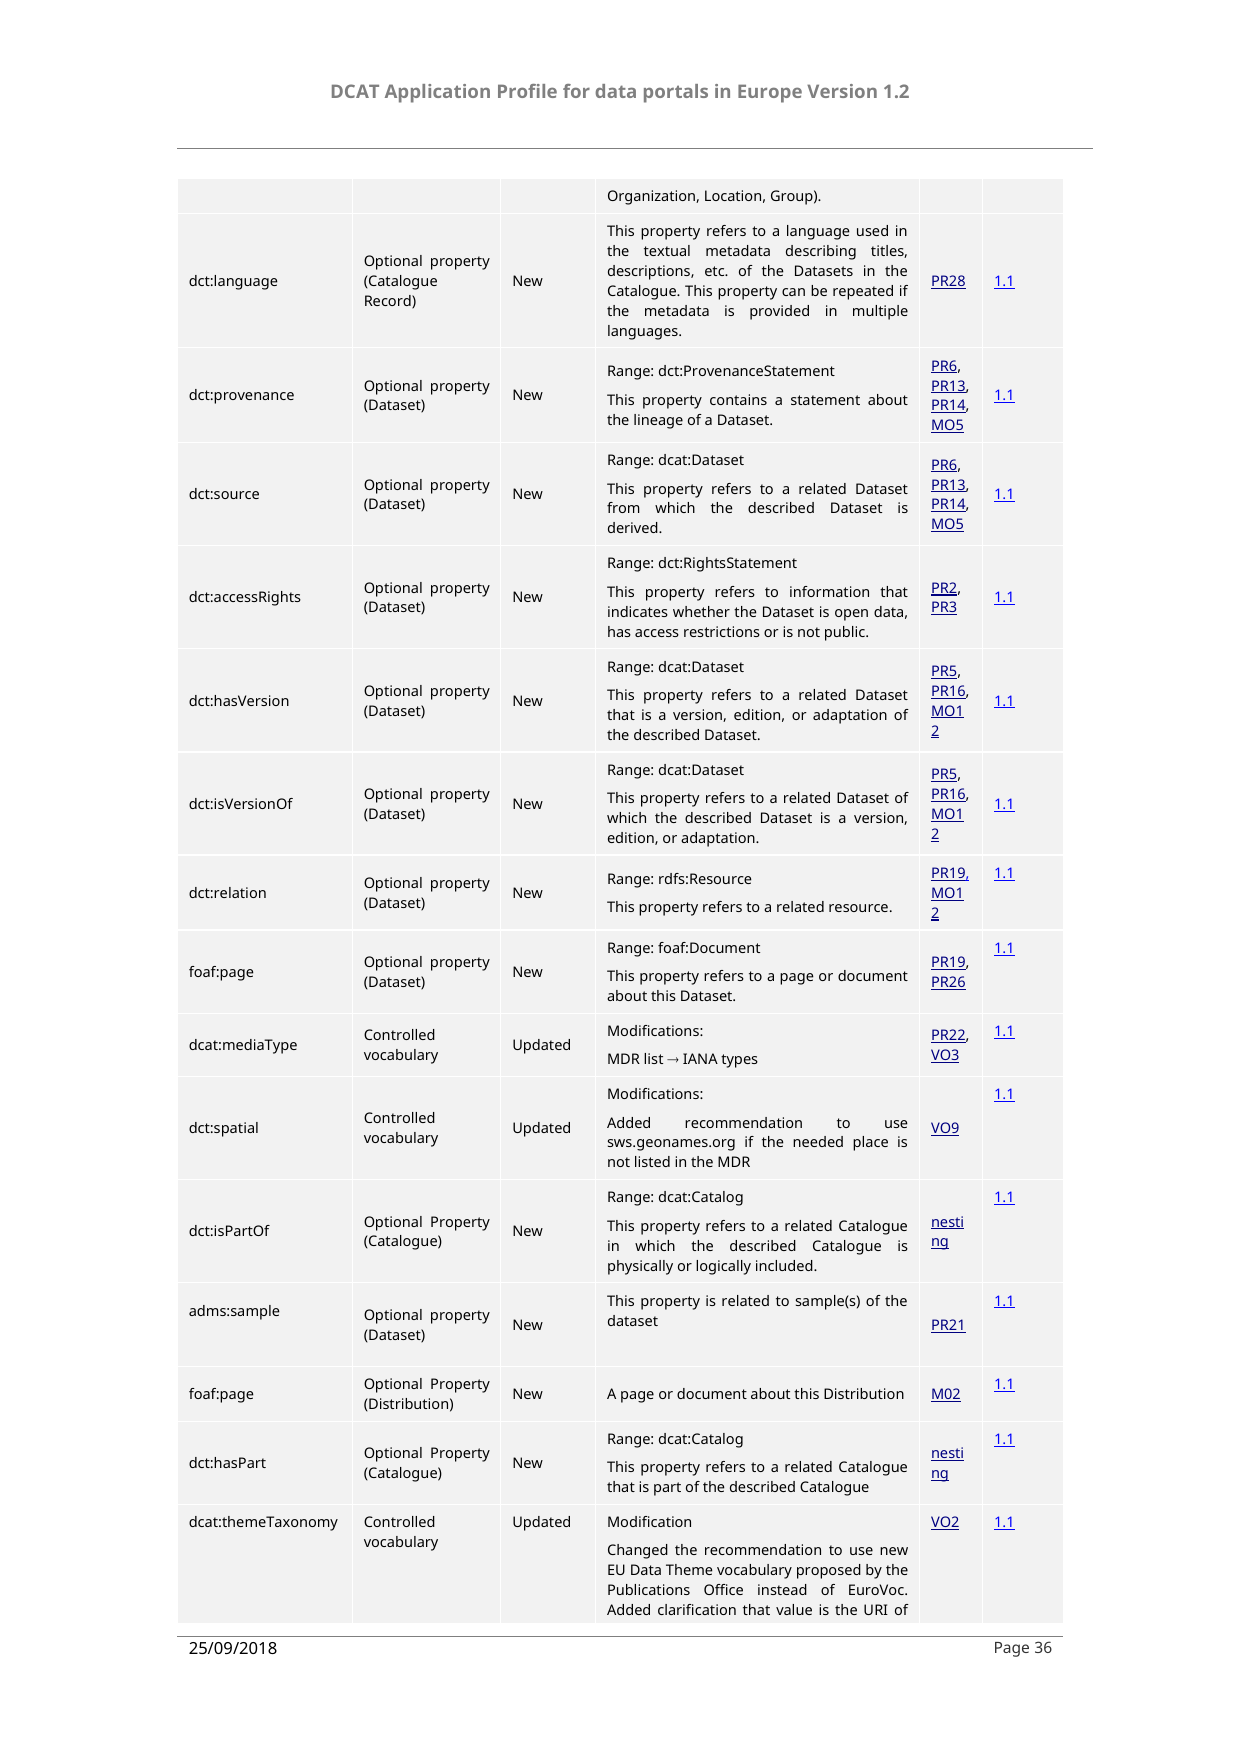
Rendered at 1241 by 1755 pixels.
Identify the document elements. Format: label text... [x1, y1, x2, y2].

table_cell adms:sample [178, 1283, 352, 1366]
table_cell [178, 179, 352, 213]
table_cell Modification Changed the recommendation to use new EU Data Theme vocabulary proposed by the Publications Office instead of EuroVoc. Added clarification that value is the URI of [596, 1505, 919, 1623]
table_cell 1.1 [983, 1367, 1063, 1421]
table_cell Optional property (Dataset) [353, 443, 500, 545]
table_cell dcat:themeTaxonomy [178, 1505, 352, 1623]
table_cell PR5, PR16, MO12 [920, 753, 982, 854]
table_cell This property refers to a language used in the textual metadata describing titles, descriptions, etc. of the Datasets in the Catalogue. This property can be repeated if the metadata is provided in multiple languages. [596, 214, 919, 347]
table_cell Optional Property (Catalogue) [353, 1422, 500, 1504]
table_cell A page or document about this Distribution [596, 1367, 919, 1421]
table_cell 1.1 [983, 214, 1063, 347]
table_cell Organization, Location, Group). [596, 179, 919, 213]
table_cell dct:hasPart [178, 1422, 352, 1504]
table_cell New [501, 856, 595, 929]
table_cell New [501, 1367, 595, 1421]
table_cell Optional property (Dataset) [353, 1283, 500, 1366]
table_cell PR22, VO3 [920, 1014, 982, 1076]
table_cell Optional property (Dataset) [353, 649, 500, 751]
table_cell New [501, 753, 595, 854]
table_cell dct:hasVersion [178, 649, 352, 751]
table_cell [983, 179, 1063, 213]
table_cell Modifications: MDR list  IANA types [596, 1014, 919, 1076]
table_cell PR19, MO12 [920, 856, 982, 929]
table_cell New [501, 1422, 595, 1504]
table_cell dct:accessRights [178, 546, 352, 648]
table_cell 1.1 [983, 1422, 1063, 1504]
table_cell [353, 179, 500, 213]
table_cell M02 [920, 1367, 982, 1421]
table_cell 1.1 [983, 753, 1063, 854]
table_cell PR19, PR26 [920, 931, 982, 1013]
table_cell Modifications: Added recommendation to use sws.geonames.org if the needed place is not listed in the MDR [596, 1077, 919, 1179]
table_cell [920, 179, 982, 213]
table_cell 1.1 [983, 1014, 1063, 1076]
table_cell Optional property (Dataset) [353, 856, 500, 929]
table_cell 1.1 [983, 1505, 1063, 1623]
table_cell Range: dct:RightsStatement This property refers to information that indicates whether the Dataset is open data, has access restrictions or is not public. [596, 546, 919, 648]
table_cell nesting [920, 1422, 982, 1504]
table_cell New [501, 931, 595, 1013]
table_cell Updated [501, 1014, 595, 1076]
table_cell dct:source [178, 443, 352, 545]
table_cell dct:spatial [178, 1077, 352, 1179]
table_cell Controlled vocabulary [353, 1505, 500, 1623]
table_cell New [501, 214, 595, 347]
table_cell New [501, 443, 595, 545]
table_cell 1.1 [983, 931, 1063, 1013]
table_cell New [501, 1283, 595, 1366]
table_cell 1.1 [983, 546, 1063, 648]
table_cell VO9 [920, 1077, 982, 1179]
table_cell PR21 [920, 1283, 982, 1366]
table_cell PR6, PR13, PR14, MO5 [920, 348, 982, 442]
table_cell New [501, 546, 595, 648]
table_cell New [501, 1180, 595, 1282]
table_cell Controlled vocabulary [353, 1014, 500, 1076]
table_cell foaf:page [178, 1367, 352, 1421]
table_cell [501, 179, 595, 213]
table_cell 1.1 [983, 1180, 1063, 1282]
table_cell Updated [501, 1077, 595, 1179]
table_cell Range: rdfs:Resource This property refers to a related resource. [596, 856, 919, 929]
table_cell Optional property (Dataset) [353, 753, 500, 854]
table_cell foaf:page [178, 931, 352, 1013]
table_cell Optional property (Dataset) [353, 931, 500, 1013]
table_cell dct:isVersionOf [178, 753, 352, 854]
table_cell New [501, 649, 595, 751]
table_cell 1.1 [983, 443, 1063, 545]
table_cell 1.1 [983, 856, 1063, 929]
table_cell dcat:mediaType [178, 1014, 352, 1076]
table_cell Range: dcat:Catalog This property refers to a related Catalogue in which the described Catalogue is physically or logically included. [596, 1180, 919, 1282]
table_cell dct:language [178, 214, 352, 347]
table_cell Range: foaf:Document This property refers to a page or document about this Dataset. [596, 931, 919, 1013]
table_cell PR2, PR3 [920, 546, 982, 648]
table_cell VO2 [920, 1505, 982, 1623]
table_cell dct:provenance [178, 348, 352, 442]
table_cell PR5, PR16, MO12 [920, 649, 982, 751]
table_cell dct:isPartOf [178, 1180, 352, 1282]
table_cell Optional property (Dataset) [353, 348, 500, 442]
table_cell dct:relation [178, 856, 352, 929]
table_cell PR28 [920, 214, 982, 347]
table_cell Optional Property (Catalogue) [353, 1180, 500, 1282]
table_cell New [501, 348, 595, 442]
table_cell Range: dcat:Dataset This property refers to a related Dataset from which the described Dataset is derived. [596, 443, 919, 545]
table_cell Range: dcat:Catalog This property refers to a related Catalogue that is part of the described Catalogue [596, 1422, 919, 1504]
table_cell Updated [501, 1505, 595, 1623]
table_cell Optional property (Dataset) [353, 546, 500, 648]
table_cell Optional property (Catalogue Record) [353, 214, 500, 347]
table_cell Controlled vocabulary [353, 1077, 500, 1179]
table_cell PR6, PR13, PR14, MO5 [920, 443, 982, 545]
table_cell Range: dcat:Dataset This property refers to a related Dataset of which the described Dataset is a version, edition, or adaptation. [596, 753, 919, 854]
table_cell 1.1 [983, 1077, 1063, 1179]
table_cell 1.1 [983, 1283, 1063, 1366]
table_cell Optional Property (Distribution) [353, 1367, 500, 1421]
table_cell This property is related to sample(s) of the dataset [596, 1283, 919, 1366]
table_cell nesting [920, 1180, 982, 1282]
table_cell Range: dct:ProvenanceStatement This property contains a statement about the lineage of a Dataset. [596, 348, 919, 442]
table_cell 1.1 [983, 649, 1063, 751]
table_cell 1.1 [983, 348, 1063, 442]
table_cell Range: dcat:Dataset This property refers to a related Dataset that is a version, edition, or adaptation of the described Dataset. [596, 649, 919, 751]
